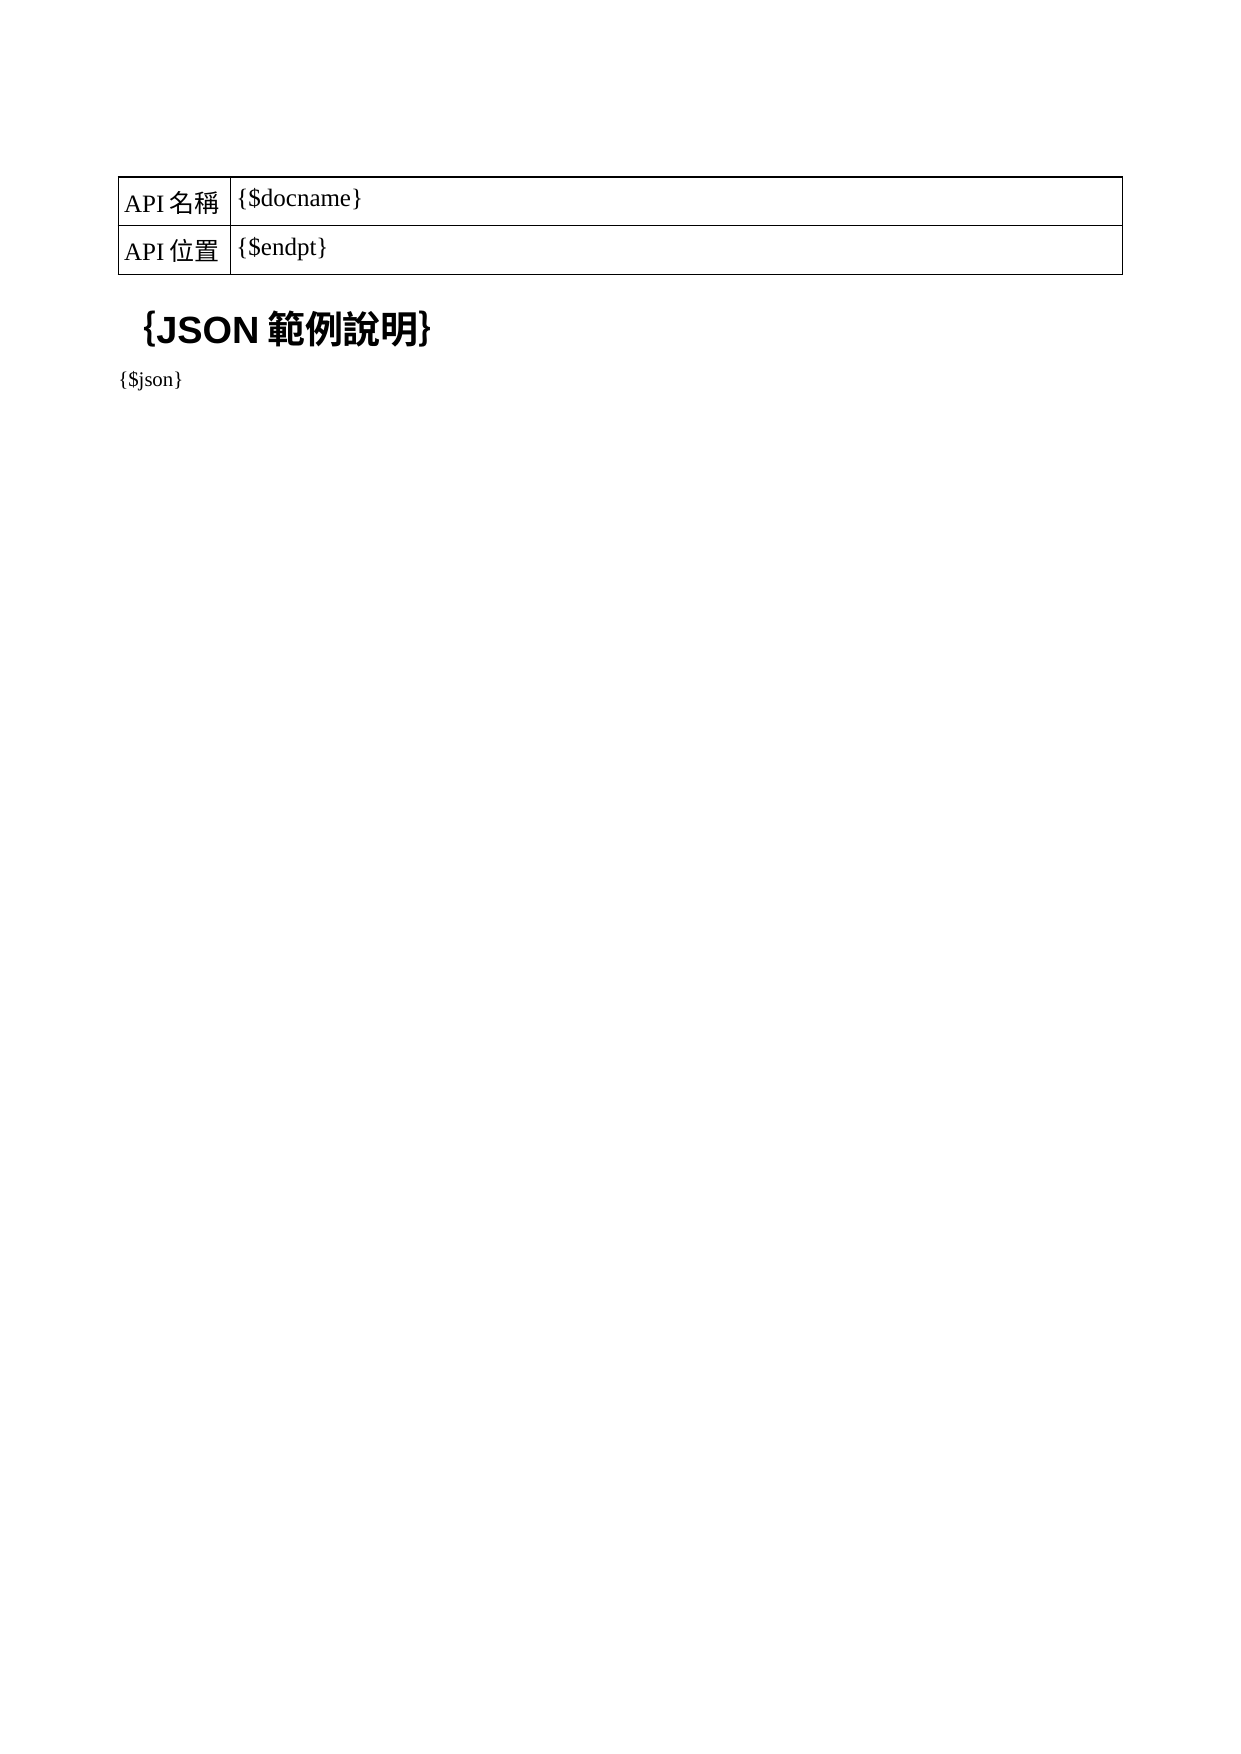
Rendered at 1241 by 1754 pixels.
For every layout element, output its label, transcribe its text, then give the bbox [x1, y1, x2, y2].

table_header {$docname} [231, 178, 1122, 225]
table_cell API位置 [119, 226, 230, 274]
text {$json} [118, 367, 1122, 391]
table_header API名稱 [119, 178, 230, 225]
table_cell {$endpt} [231, 226, 1122, 274]
subtitle ｛JSON範例說明｝ [118, 300, 1122, 355]
